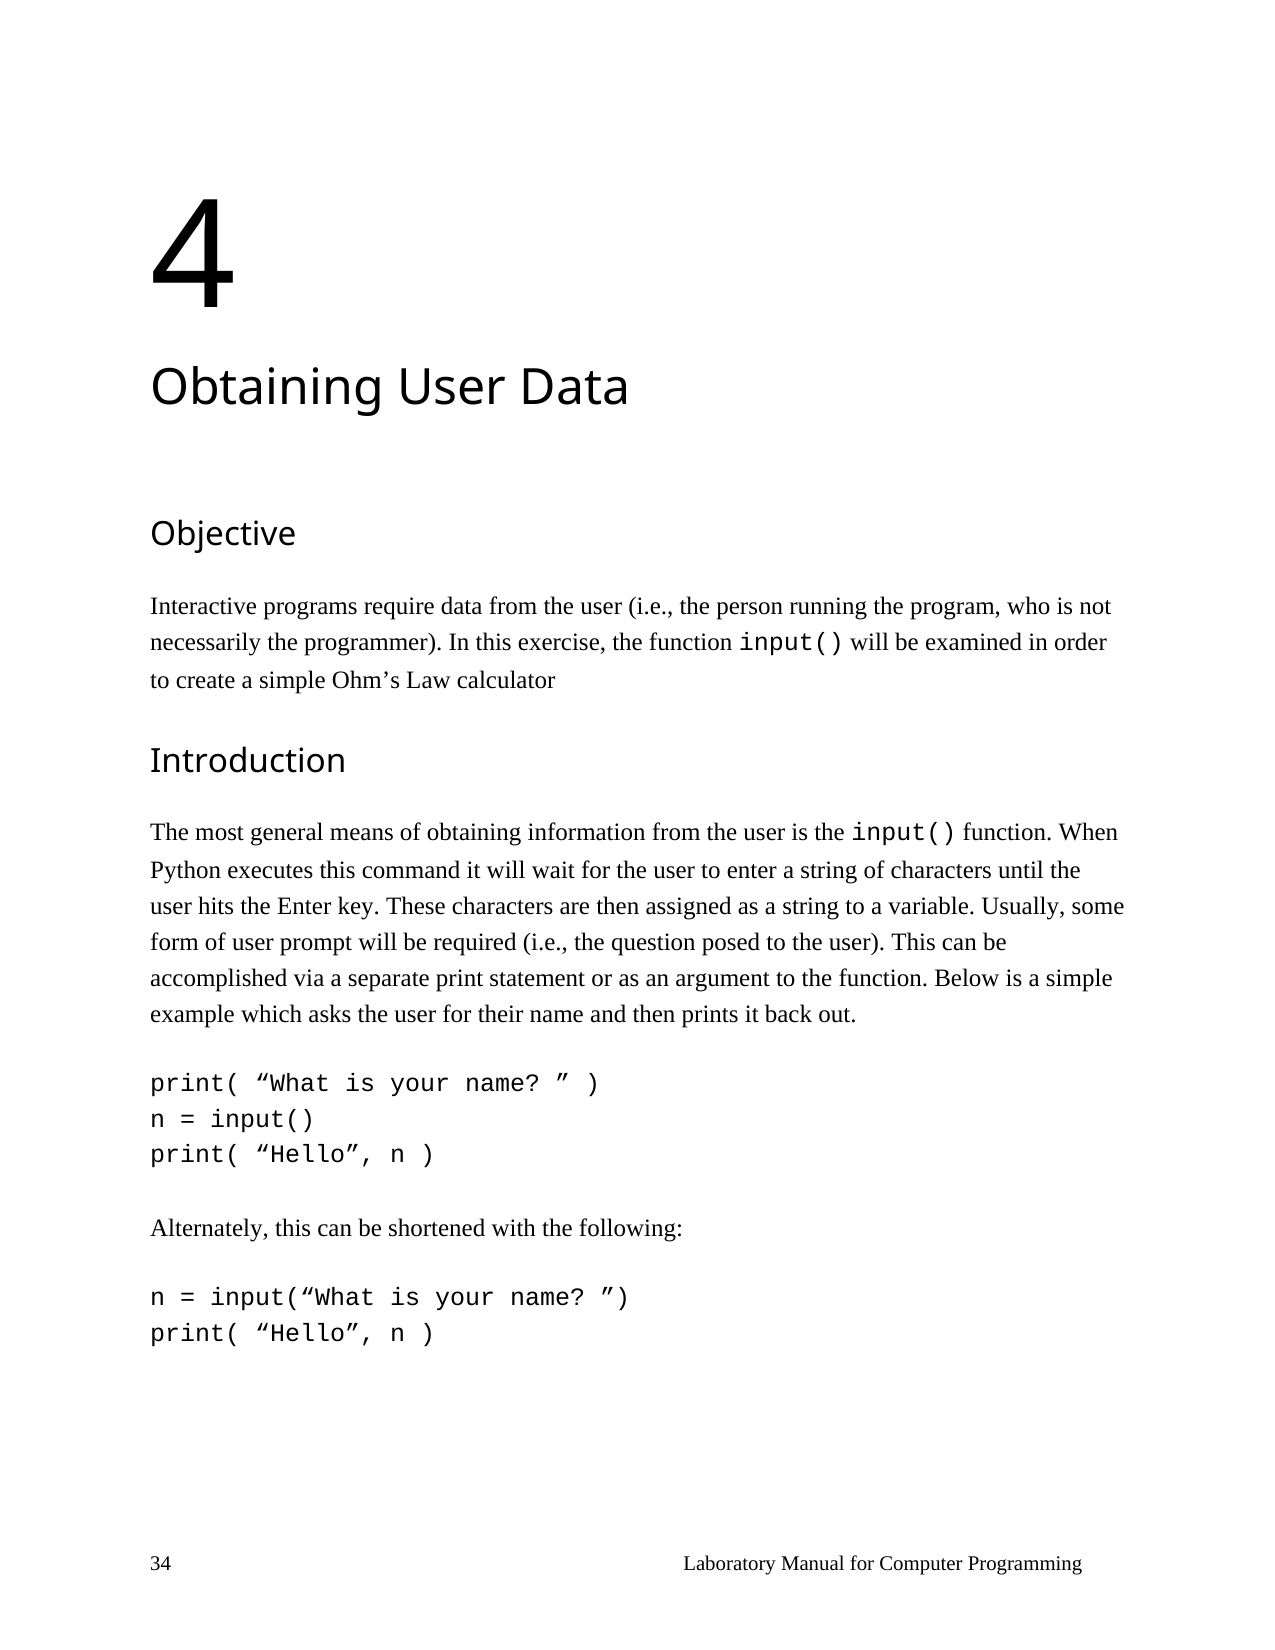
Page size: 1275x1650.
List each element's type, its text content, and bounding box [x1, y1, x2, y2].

text print( “Hello”, n ) [150, 1142, 1125, 1170]
text n = input() [150, 1106, 1125, 1135]
title 4 [150, 147, 1125, 351]
text Alternately, this can be shortened with the following: [150, 1213, 1125, 1242]
subtitle Objective [150, 510, 1125, 555]
text The most general means of obtaining information from the user is the input() function. When Python executes this command it will wait for the user to enter a string of characters until the user hits the Enter key. These characters are then assigned as a string to a variable. Usually, some form of user prompt will be required (i.e., the question posed to the user). This can be accomplished via a separate print statement or as an argument to the function. Below is a simple example which asks the user for their name and then prints it back out. [150, 817, 1125, 1028]
text print( “What is your name? ” ) [150, 1071, 1125, 1099]
subtitle Introduction [150, 737, 1125, 782]
title Obtaining User Data [150, 351, 1125, 419]
text print( “Hello”, n ) [150, 1320, 1125, 1349]
text n = input(“What is your name? ”) [150, 1285, 1125, 1313]
text Interactive programs require data from the user (i.e., the person running the program, who is not necessarily the programmer). In this exercise, the function input() will be examined in order to create a simple Ohm’s Law calculator [150, 591, 1125, 693]
